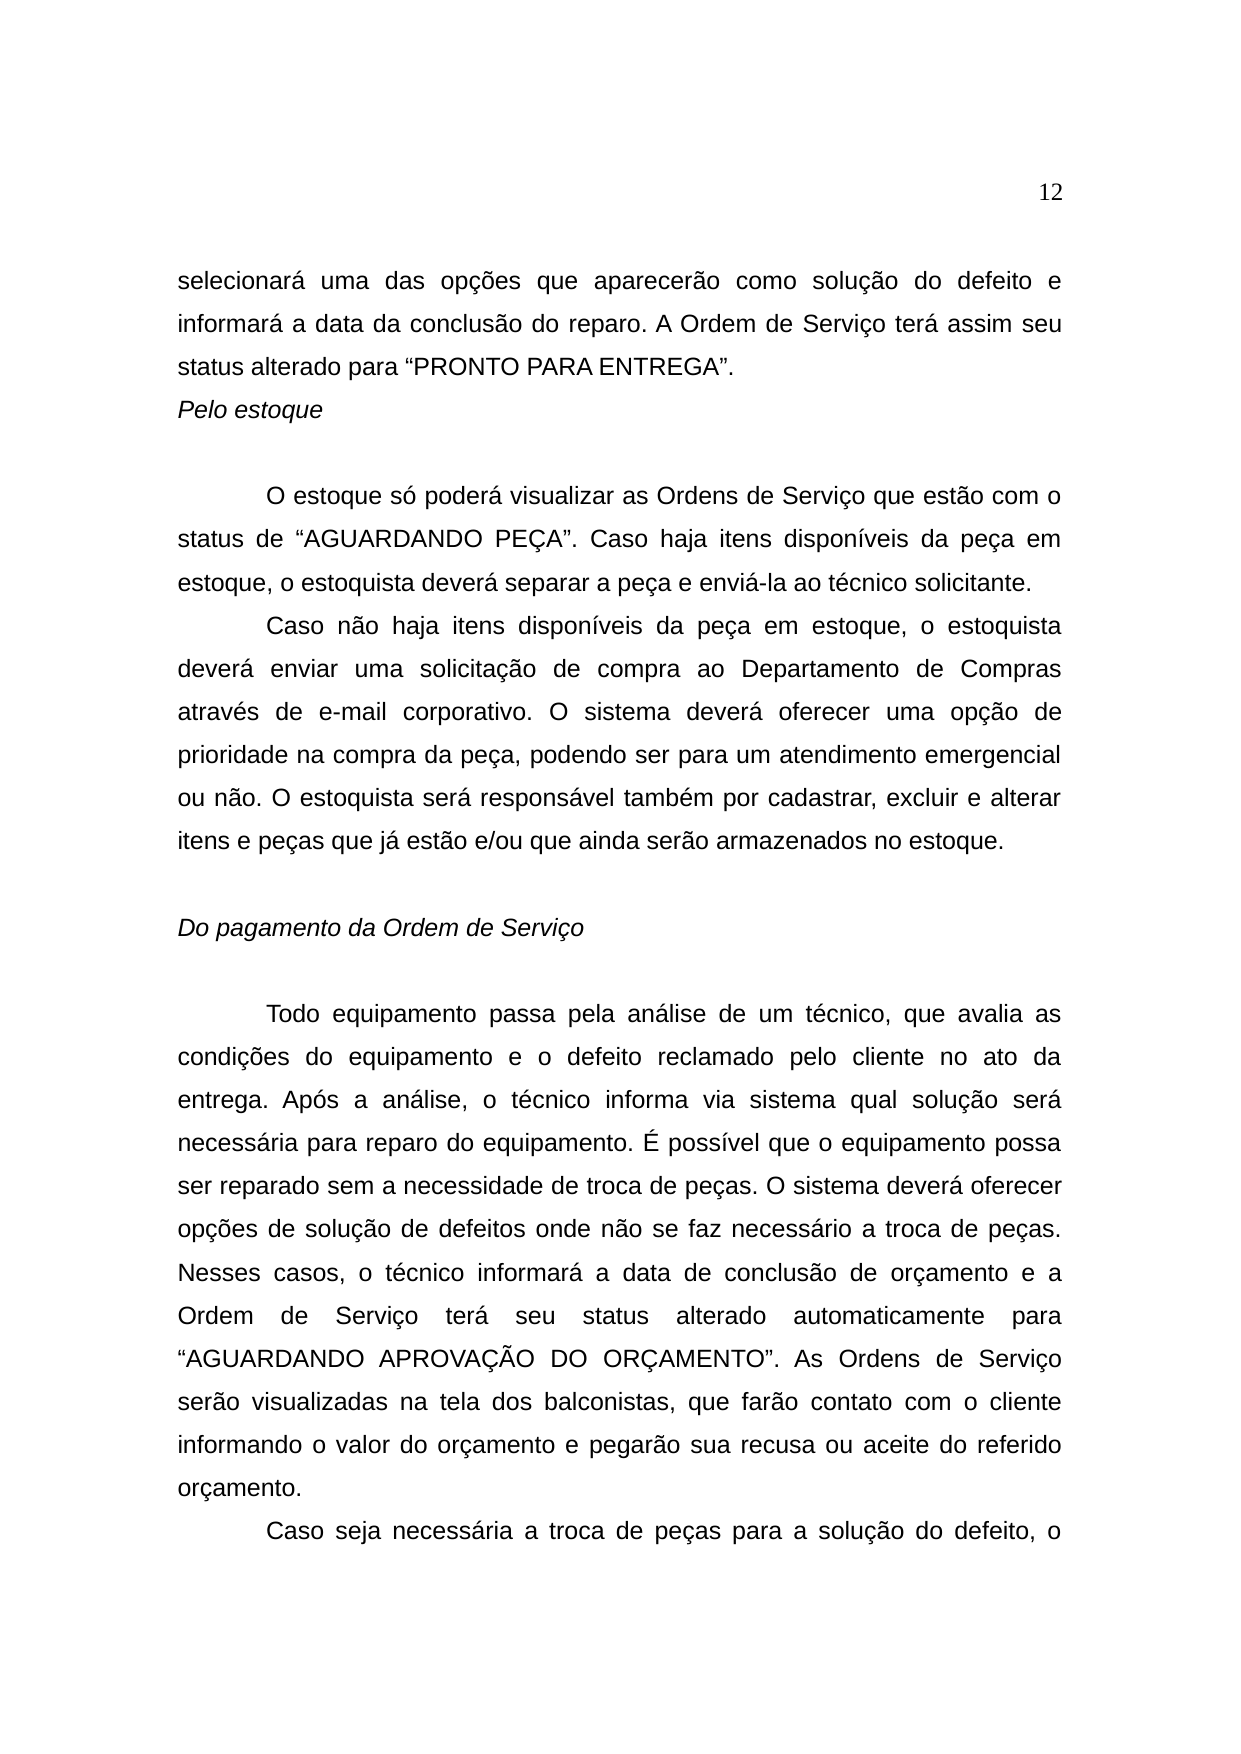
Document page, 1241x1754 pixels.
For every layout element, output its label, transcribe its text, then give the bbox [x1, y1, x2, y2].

text Pelo estoque [177, 395, 1063, 424]
text Todo equipamento passa pela análise de um técnico, que avalia as condições do equipamento e o defeito reclamado pelo cliente no ato da entrega. Após a análise, o técnico informa via sistema qual solução será necessária para reparo do equipamento. É possível que o equipamento possa ser reparado sem a necessidade de troca de peças. O sistema deverá oferecer opções de solução de defeitos onde não se faz necessário a troca de peças. Nesses casos, o técnico informará a data de conclusão de orçamento e a Ordem de Serviço terá seu status alterado automaticamente para “AGUARDANDO APROVAÇÃO DO ORÇAMENTO”. As Ordens de Serviço serão visualizadas na tela dos balconistas, que farão contato com o cliente informando o valor do orçamento e pegarão sua recusa ou aceite do referido orçamento. [177, 999, 1063, 1502]
text Caso seja necessária a troca de peças para a solução do defeito, o [177, 1516, 1063, 1545]
text Caso não haja itens disponíveis da peça em estoque, o estoquista deverá enviar uma solicitação de compra ao Departamento de Compras através de e-mail corporativo. O sistema deverá oferecer uma opção de prioridade na compra da peça, podendo ser para um atendimento emergencial ou não. O estoquista será responsável também por cadastrar, excluir e alterar itens e peças que já estão e/ou que ainda serão armazenados no estoque. [177, 611, 1063, 855]
text selecionará uma das opções que aparecerão como solução do defeito e informará a data da conclusão do reparo. A Ordem de Serviço terá assim seu status alterado para “PRONTO PARA ENTREGA”. [177, 266, 1063, 381]
text O estoque só poderá visualizar as Ordens de Serviço que estão com o status de “AGUARDANDO PEÇA”. Caso haja itens disponíveis da peça em estoque, o estoquista deverá separar a peça e enviá-la ao técnico solicitante. [177, 481, 1063, 596]
text Do pagamento da Ordem de Serviço [177, 913, 1063, 941]
